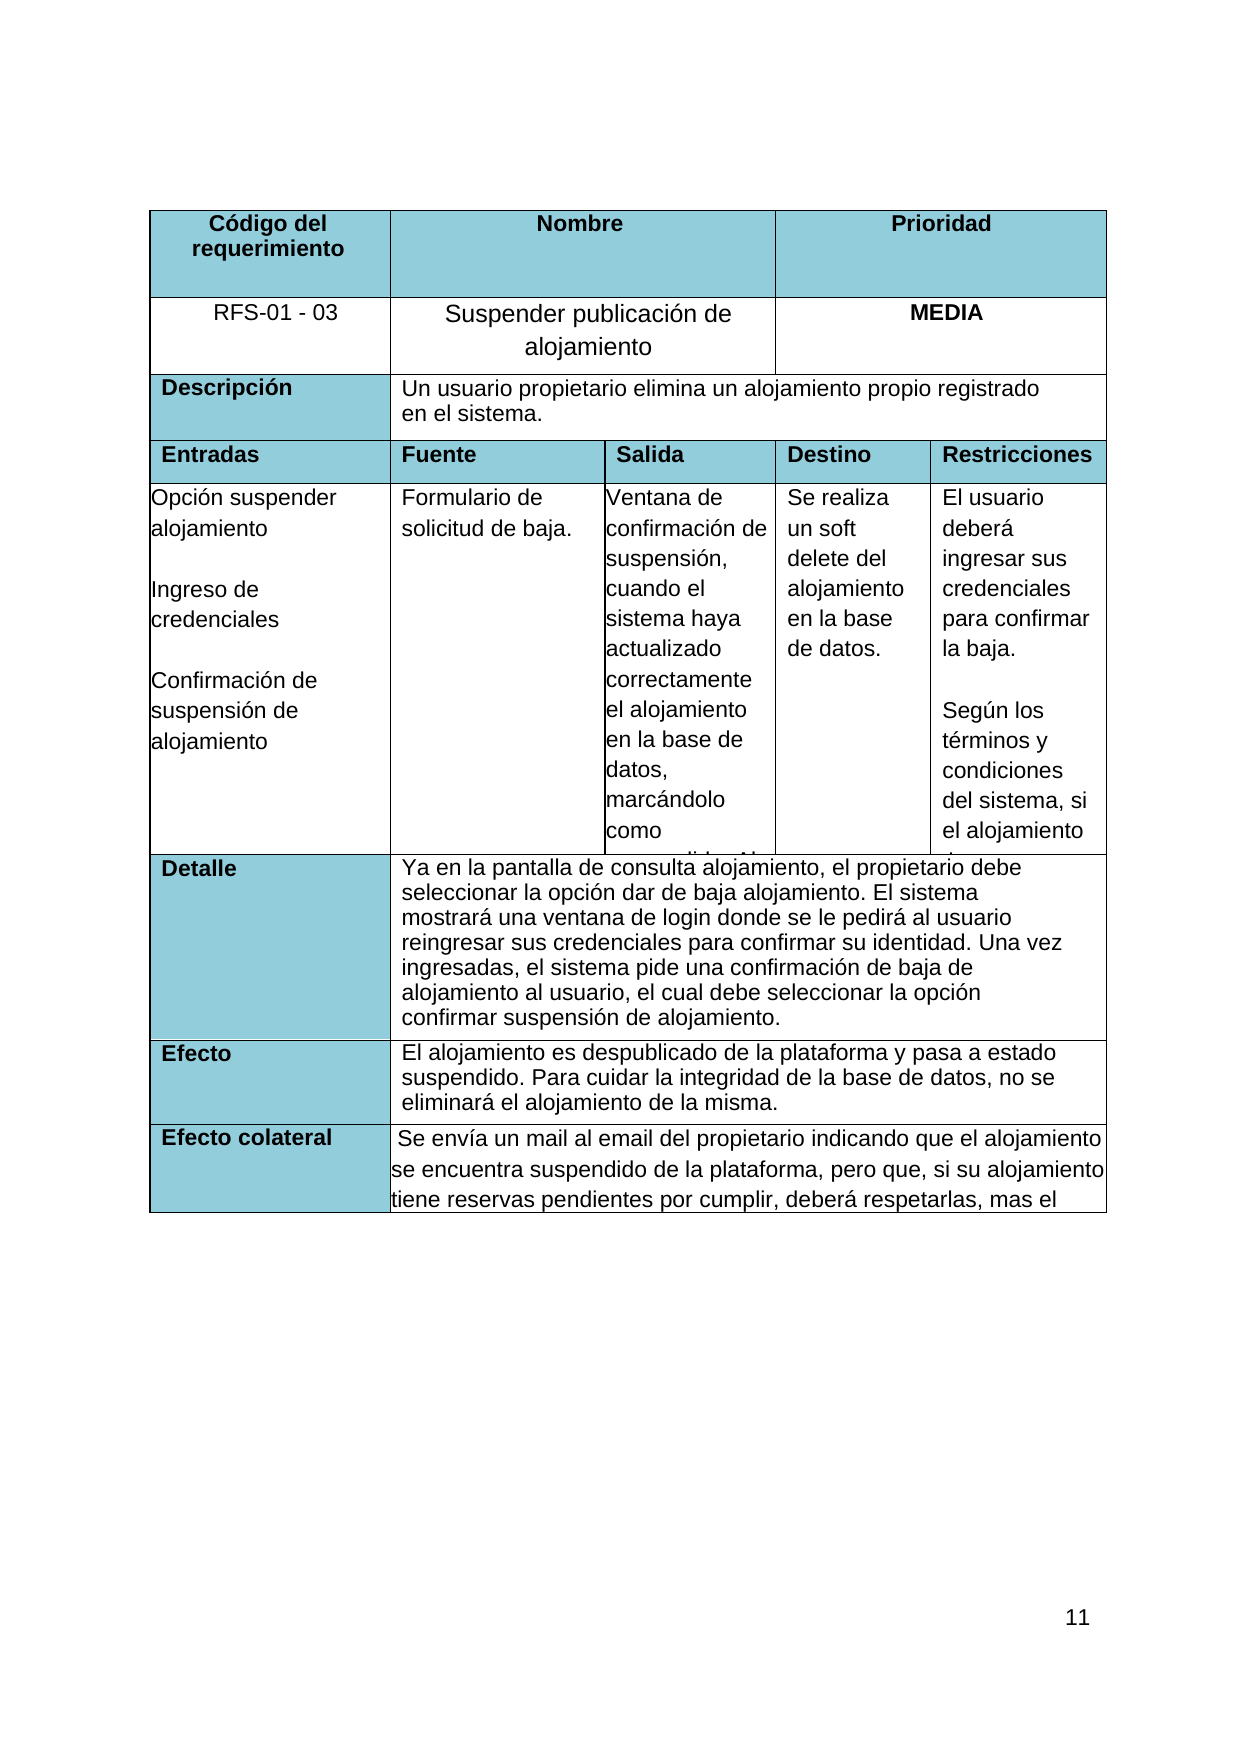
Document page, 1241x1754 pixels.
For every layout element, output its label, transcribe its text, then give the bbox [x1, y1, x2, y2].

table_cell Suspender publicación de alojamiento [391, 298, 775, 374]
table_cell Entradas [151, 441, 390, 483]
table_cell Fuente [391, 441, 604, 483]
table_cell RFS-01 - 03 [151, 298, 390, 374]
table_cell Restricciones [931, 441, 1106, 483]
table_cell Se realiza un soft delete del alojamiento en la base de datos. [776, 484, 930, 854]
table_cell MEDIA [776, 298, 1106, 374]
table_cell Efecto [151, 1041, 390, 1124]
table_cell Salida [606, 441, 775, 483]
table_cell Se envía un mail al email del propietario indicando que el alojamiento se encuentra suspendido de la plataforma, pero que, si su alojamiento tiene reservas pendientes por cumplir, deberá respetarlas, mas el mismo no podrá ser reservado nuevamente hasta que decida volver a publicarlo. [391, 1125, 1106, 1212]
table_header Nombre [391, 211, 775, 297]
table_cell Ya en la pantalla de consulta alojamiento, el propietario debe seleccionar la opción dar de baja alojamiento. El sistema mostrará una ventana de login donde se le pedirá al usuario reingresar sus credenciales para confirmar su identidad. Una vez ingresadas, el sistema pide una confirmación de baja de alojamiento al usuario, el cual debe seleccionar la opción confirmar suspensión de alojamiento. [391, 855, 1106, 1039]
table_cell Efecto colateral [151, 1125, 390, 1212]
table_header Código del requerimiento [151, 211, 390, 297]
table_cell Descripción [151, 375, 390, 440]
table_cell Opción suspender alojamiento Ingreso de credenciales Confirmación de suspensión de alojamiento [151, 484, 390, 854]
table_cell El usuario deberá ingresar sus credenciales para confirmar la baja. Según los términos y condiciones del sistema, si el alojamiento tiene reservas pendientes por cumplir, deberá respetar dicho contrato. [931, 484, 1106, 854]
table_cell Un usuario propietario elimina un alojamiento propio registrado en el sistema. [391, 375, 1106, 440]
table_cell Formulario de solicitud de baja. [391, 484, 604, 854]
table_cell El alojamiento es despublicado de la plataforma y pasa a estado suspendido. Para cuidar la integridad de la base de datos, no se eliminará el alojamiento de la misma. [391, 1041, 1106, 1124]
table_header Prioridad [776, 211, 1106, 297]
table_cell Detalle [151, 855, 390, 1039]
table_cell Ventana de confirmación de suspensión, cuando el sistema haya actualizado correctamente el alojamiento en la base de datos, marcándolo como suspendido. Al mensaje se podrá adherir una alerta al usuario informando que, si su alojamiento tiene reservas pendientes por cumplir, deberá respetarlas, pero que el mismo no podrá ser reservado nuevamente hasta que decida volver a publicarlo. Mensaje de Error de ingreso de credenciales, cuando el usuario ingrese incorrectamente sus credenciales. Mensaje de Error de baja, cuando el sistema no haya podido completar la suspensión del alojamiento en la base de datos. [606, 484, 775, 854]
table_cell Destino [776, 441, 930, 483]
